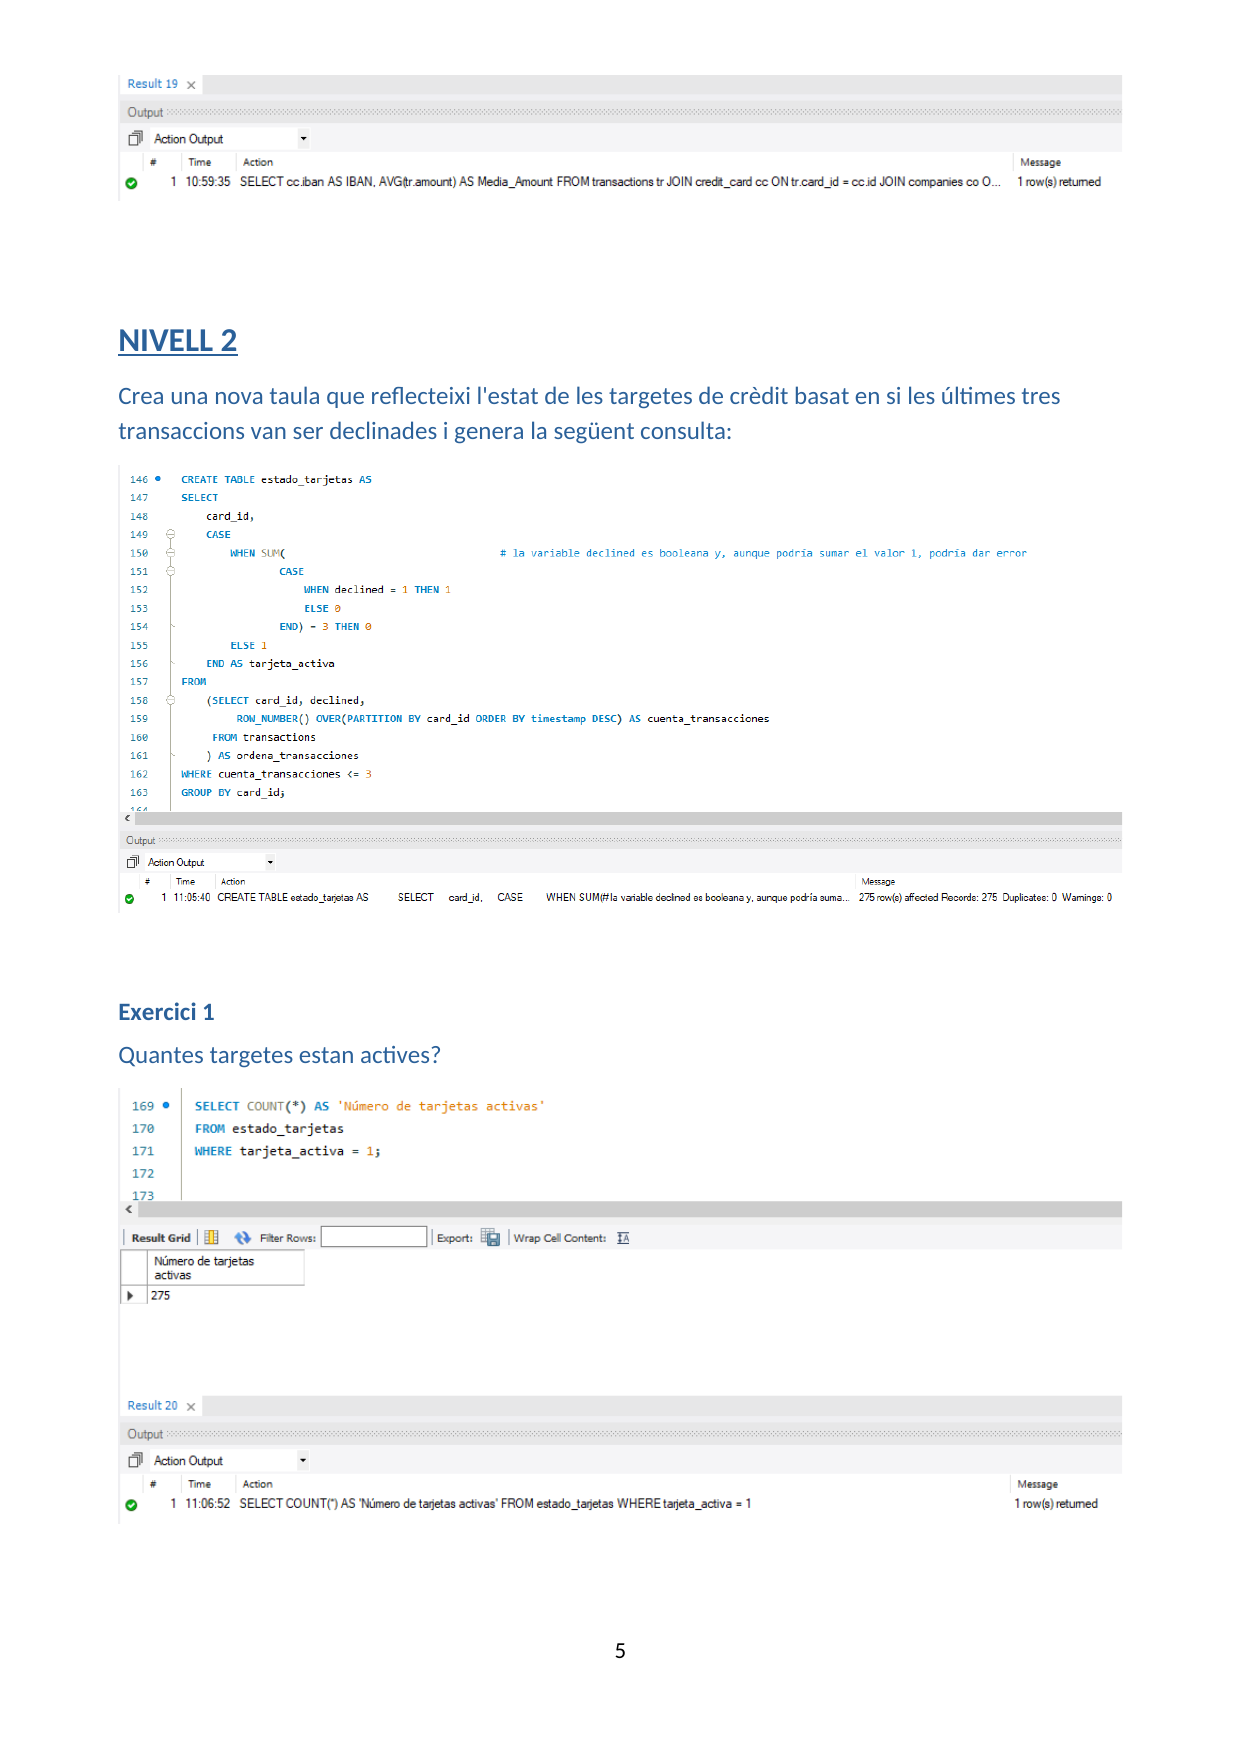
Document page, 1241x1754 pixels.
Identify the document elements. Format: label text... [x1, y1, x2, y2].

picture [118, 465, 1123, 913]
subtitle Exercici 1 [118, 996, 1122, 1027]
text Crea una nova taula que reflecteixi l'estat de les targetes de crèdit basat en si les últimes tres transaccions van ser declinades i genera la següent consulta: [118, 380, 1122, 446]
picture [118, 1088, 1123, 1524]
picture [118, 75, 1123, 201]
text Quantes targetes estan actives? [118, 1039, 1122, 1070]
text NIVELL 2 [118, 319, 1122, 360]
